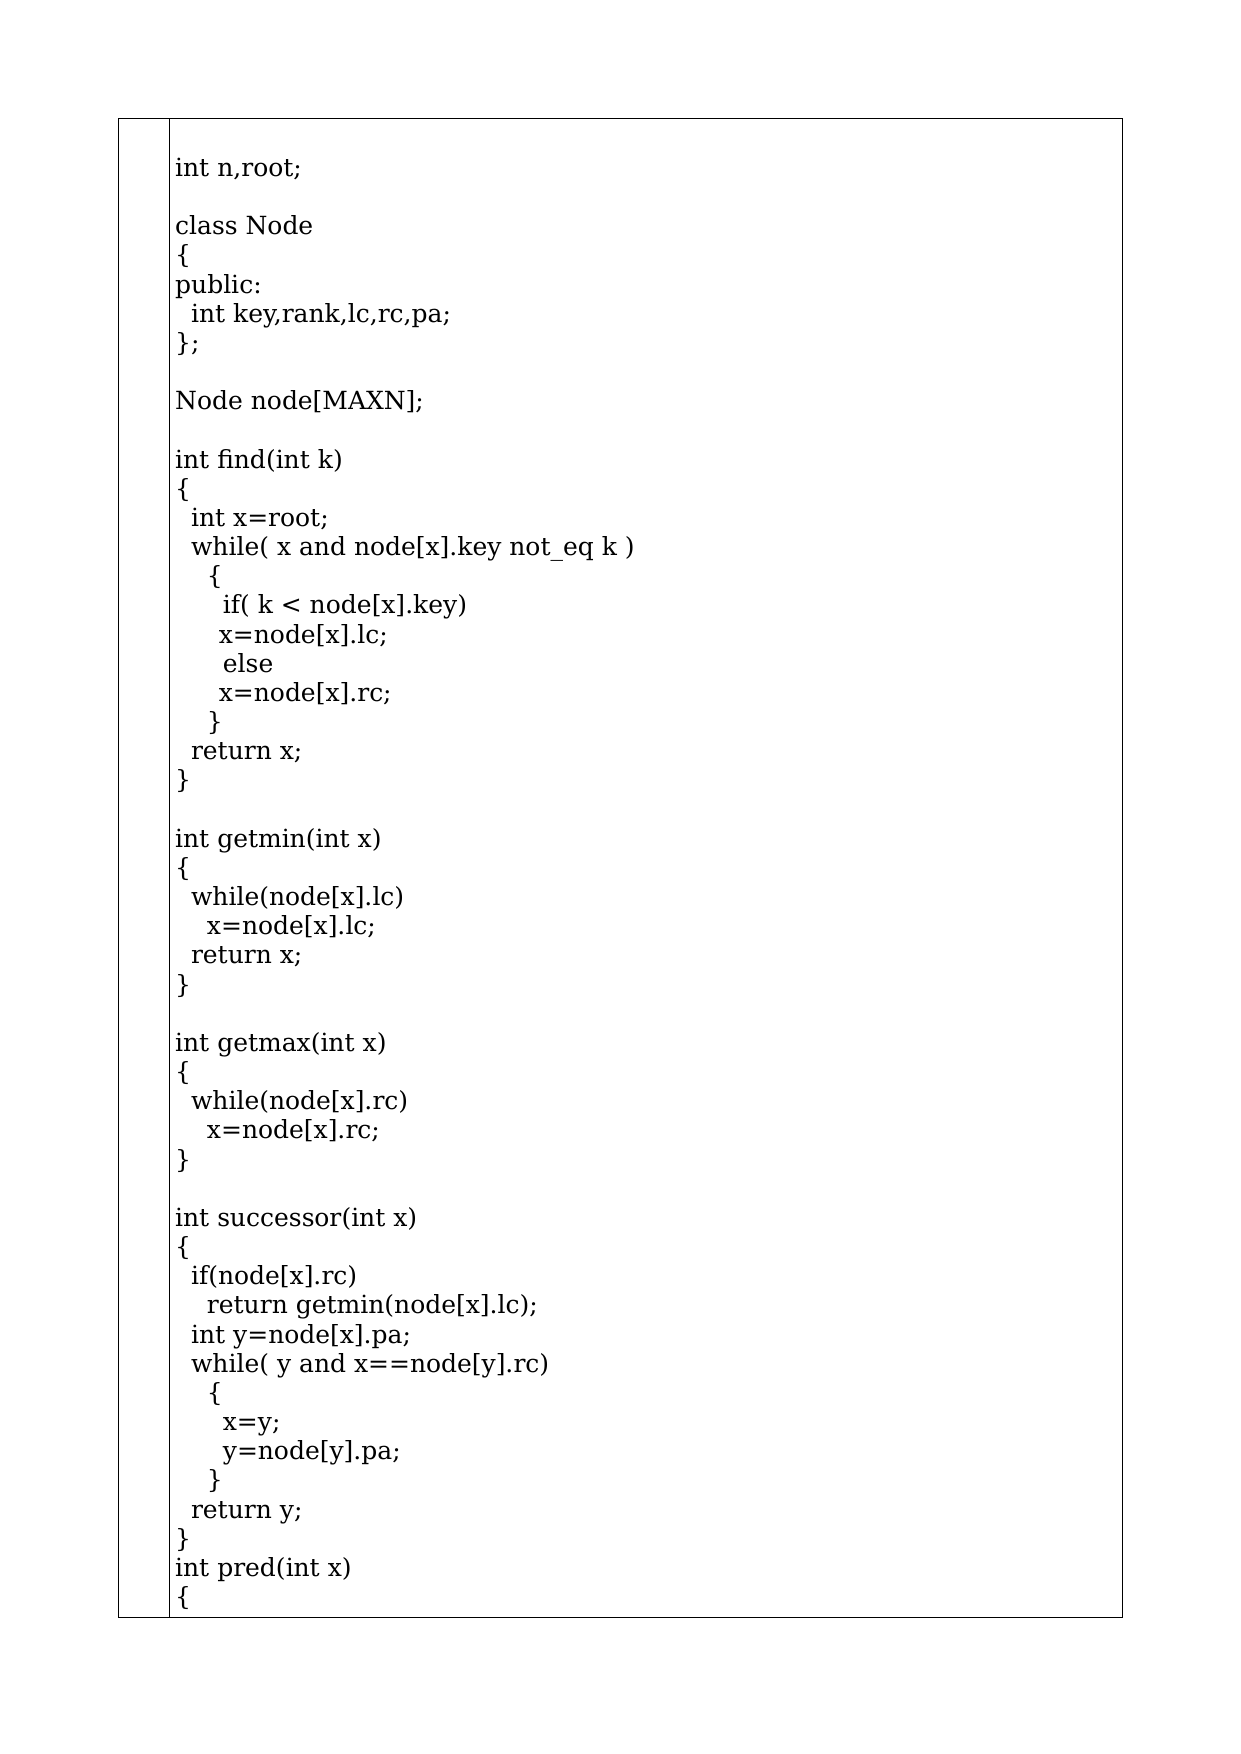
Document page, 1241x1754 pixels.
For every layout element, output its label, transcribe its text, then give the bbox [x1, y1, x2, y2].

table_header int n,root; class Node { public: int key,rank,lc,rc,pa; }; Node node[MAXN]; int find(int k) { int x=root; while( x and node[x].key not_eq k ) { if( k < node[x].key) x=node[x].lc; else x=node[x].rc; } return x; } int getmin(int x) { while(node[x].lc) x=node[x].lc; return x; } int getmax(int x) { while(node[x].rc) x=node[x].rc; } int successor(int x) { if(node[x].rc) return getmin(node[x].lc); int y=node[x].pa; while( y and x==node[y].rc) { x=y; y=node[y].pa; } return y; } int pred(int x) { [170, 119, 1122, 1617]
table_header [119, 119, 169, 1617]
